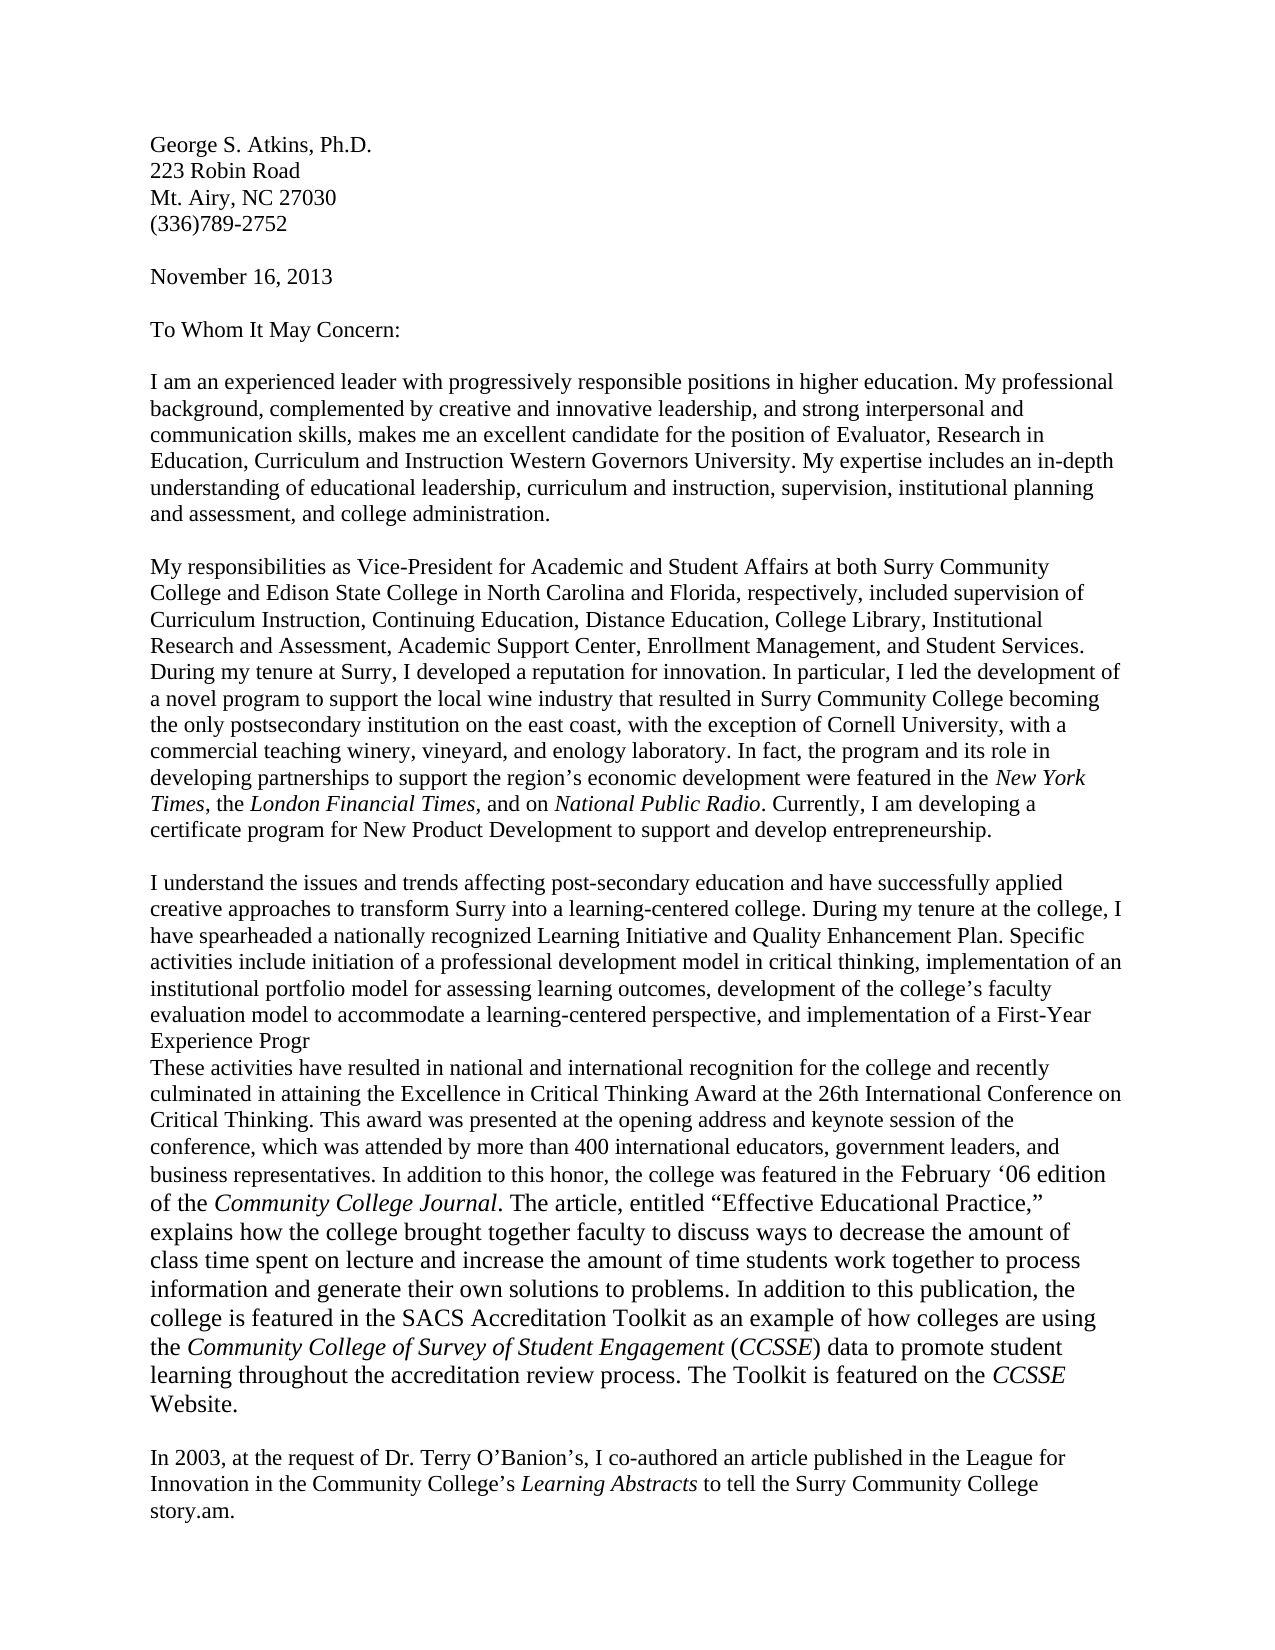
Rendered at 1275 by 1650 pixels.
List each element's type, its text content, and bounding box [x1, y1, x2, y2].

text 223 Robin Road [150, 158, 1125, 184]
text In 2003, at the request of Dr. Terry O’Banion’s, I co-authored an article published in the League for Innovation in the Community College’s Learning Abstracts to tell the Surry Community College story.am. [150, 1444, 1125, 1523]
text I understand the issues and trends affecting post-secondary education and have successfully applied creative approaches to transform Surry into a learning-centered college. During my tenure at the college, I have spearheaded a nationally recognized Learning Initiative and Quality Enhancement Plan. Specific activities include initiation of a professional development model in critical thinking, implementation of an institutional portfolio model for assessing learning outcomes, development of the college’s faculty evaluation model to accommodate a learning-centered perspective, and implementation of a First-Year Experience Progr [150, 869, 1125, 1054]
text Mt. Airy, NC 27030 [150, 184, 1125, 210]
text November 16, 2013 [150, 263, 1125, 289]
text George S. Atkins, Ph.D. [150, 131, 1125, 158]
text I am an experienced leader with progressively responsible positions in higher education. My professional background, complemented by creative and innovative leadership, and strong interpersonal and communication skills, makes me an excellent candidate for the position of Evaluator, Research in Education, Curriculum and Instruction Western Governors University. My expertise includes an in-depth understanding of educational leadership, curriculum and instruction, supervision, institutional planning and assessment, and college administration. [150, 368, 1125, 527]
text These activities have resulted in national and international recognition for the college and recently culminated in attaining the Excellence in Critical Thinking Award at the 26th International Conference on Critical Thinking. This award was presented at the opening address and keynote session of the conference, which was attended by more than 400 international educators, government leaders, and business representatives. In addition to this honor, the college was featured in the February ‘06 edition of the Community College Journal. The article, entitled “Effective Educational Practice,” explains how the college brought together faculty to discuss ways to decrease the amount of class time spent on lecture and increase the amount of time students work together to process information and generate their own solutions to problems. In addition to this publication, the college is featured in the SACS Accreditation Toolkit as an example of how colleges are using the Community College of Survey of Student Engagement (CCSSE) data to promote student learning throughout the accreditation review process. The Toolkit is featured on the CCSSE Website. [150, 1054, 1125, 1418]
text My responsibilities as Vice-President for Academic and Student Affairs at both Surry Community College and Edison State College in North Carolina and Florida, respectively, included supervision of Curriculum Instruction, Continuing Education, Distance Education, College Library, Institutional Research and Assessment, Academic Support Center, Enrollment Management, and Student Services. During my tenure at Surry, I developed a reputation for innovation. In particular, I led the development of a novel program to support the local wine industry that resulted in Surry Community College becoming the only postsecondary institution on the east coast, with the exception of Cornell University, with a commercial teaching winery, vineyard, and enology laboratory. In fact, the program and its role in developing partnerships to support the region’s economic development were featured in the New York Times, the London Financial Times, and on National Public Radio. Currently, I am developing a certificate program for New Product Development to support and develop entrepreneurship. [150, 553, 1125, 843]
text To Whom It May Concern: [150, 316, 1125, 342]
text (336)789-2752 [150, 210, 1125, 237]
